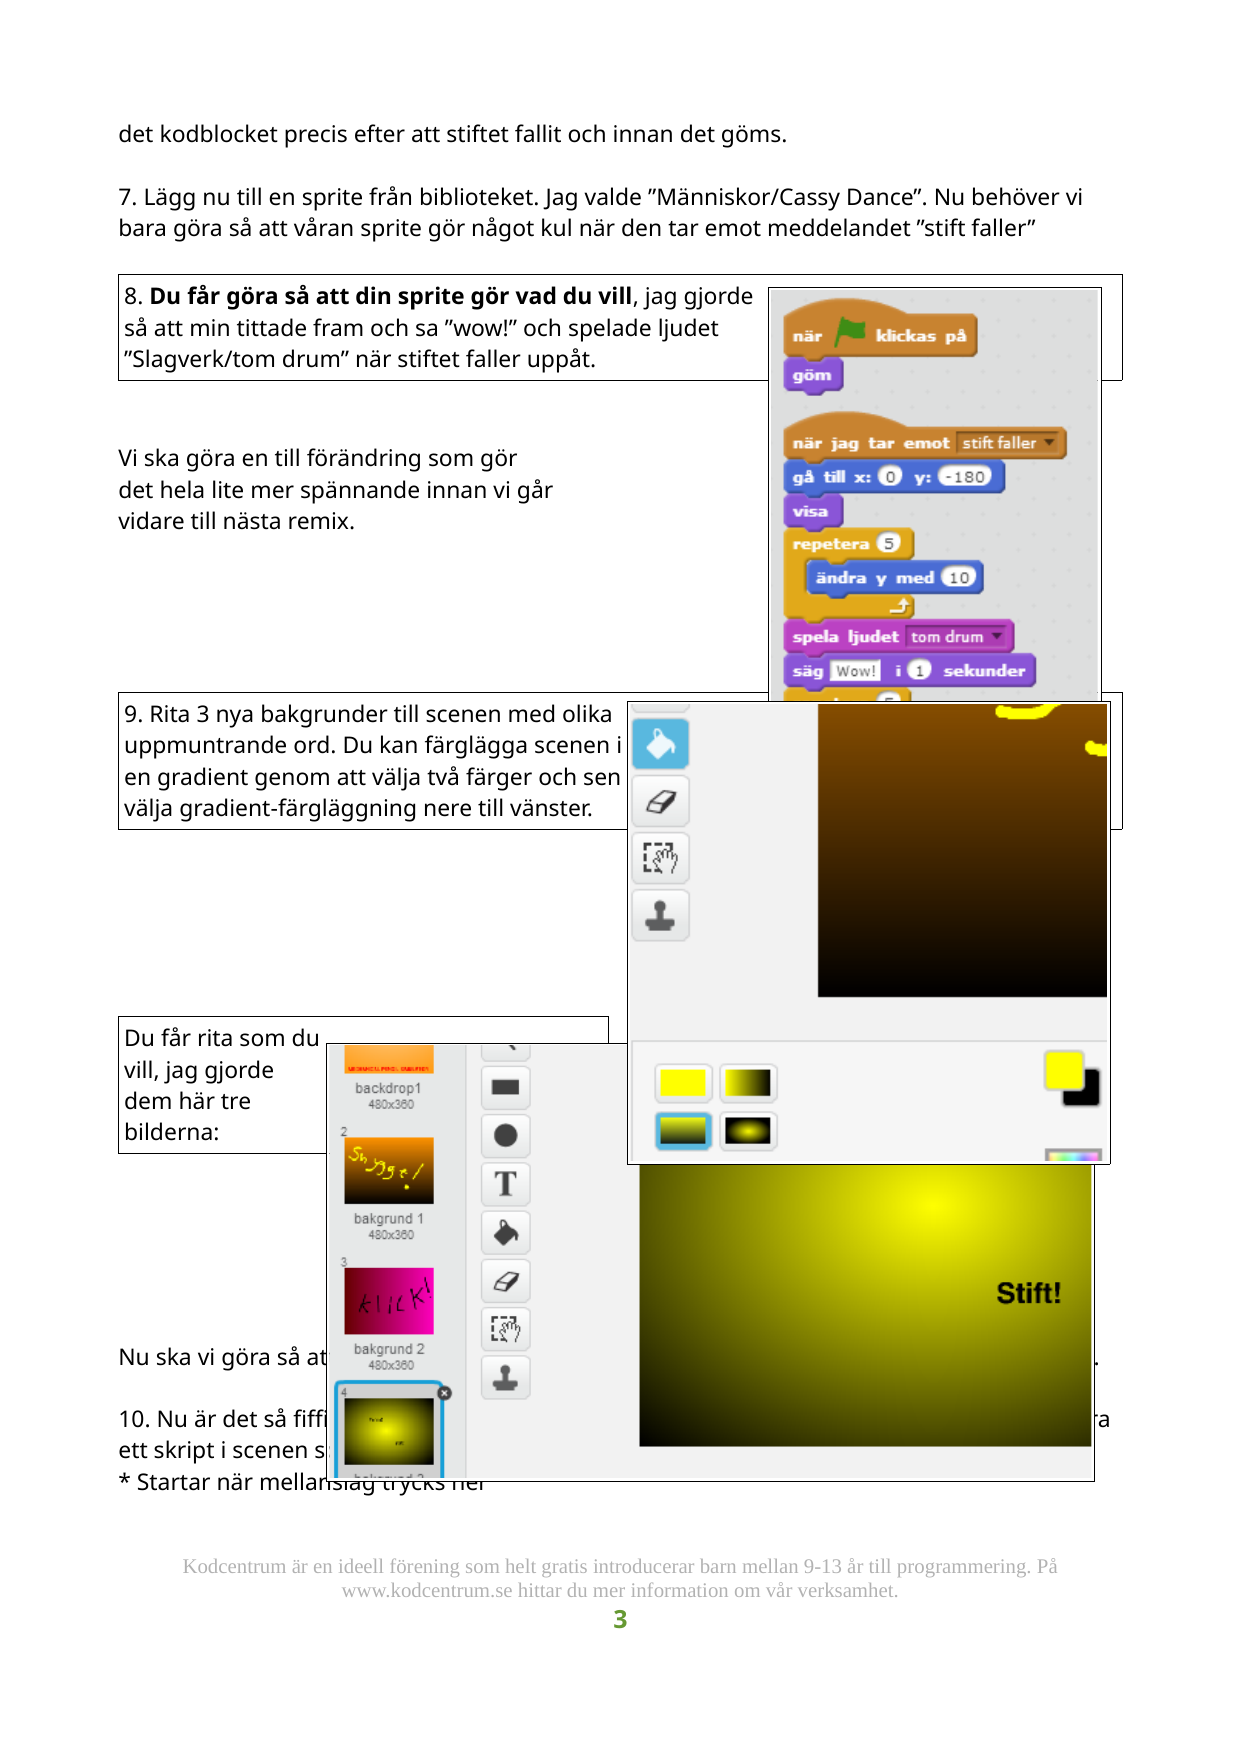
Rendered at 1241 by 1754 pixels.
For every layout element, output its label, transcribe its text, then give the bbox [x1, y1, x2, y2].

text 7. Lägg nu till en sprite från biblioteket. Jag valde ”Människor/Cassy Dance”. Nu behöver vi bara göra så att våran sprite gör något kul när den tar emot meddelandet ”stift faller” [118, 181, 1122, 243]
table_header Du får rita som du vill, jag gjorde dem här tre bilderna: [327, 1044, 1094, 1481]
text * Startar när mellanslag trycks ner [118, 1466, 1122, 1497]
picture [329, 1045, 1092, 1478]
picture [771, 290, 1098, 701]
table_header [628, 702, 1110, 1164]
text det hela lite mer spännande innan vi går [118, 473, 768, 505]
text 10. Nu är det så fiffigt att vi vet att man klickar fram stift med mellanslag, så vi kan bara göra ett skript i scenen som: [118, 1403, 326, 1466]
picture [630, 704, 1107, 1161]
table_header [769, 288, 1101, 701]
table_header Du får rita som du vill, jag gjorde dem här tre bilderna: [119, 1017, 608, 1153]
text vidare till nästa remix. [118, 505, 768, 536]
text [1102, 505, 1122, 536]
text Nu ska vi göra så att bakgrundsbilden byts ut när man klickar fram ett stift med mellanslag. [118, 1341, 326, 1372]
text det kodblocket precis efter att stiftet fallit och innan det göms. [118, 118, 1122, 149]
text Vi ska göra en till förändring som gör [118, 442, 768, 473]
table_header [119, 693, 768, 704]
table_header 9. Rita 3 nya bakgrunder till scenen med olika uppmuntrande ord. Du kan färglägga scenen i en gradient genom att välja två färger och sen välja gradient-färgläggning nere till vänster. [119, 705, 627, 829]
table_header 8. Du får göra så att din sprite gör vad du vill, jag gjorde så att min tittade fram och sa ”wow!” och spelade ljudet ”Slagverk/tom drum” när stiftet faller uppåt. [119, 275, 1122, 380]
